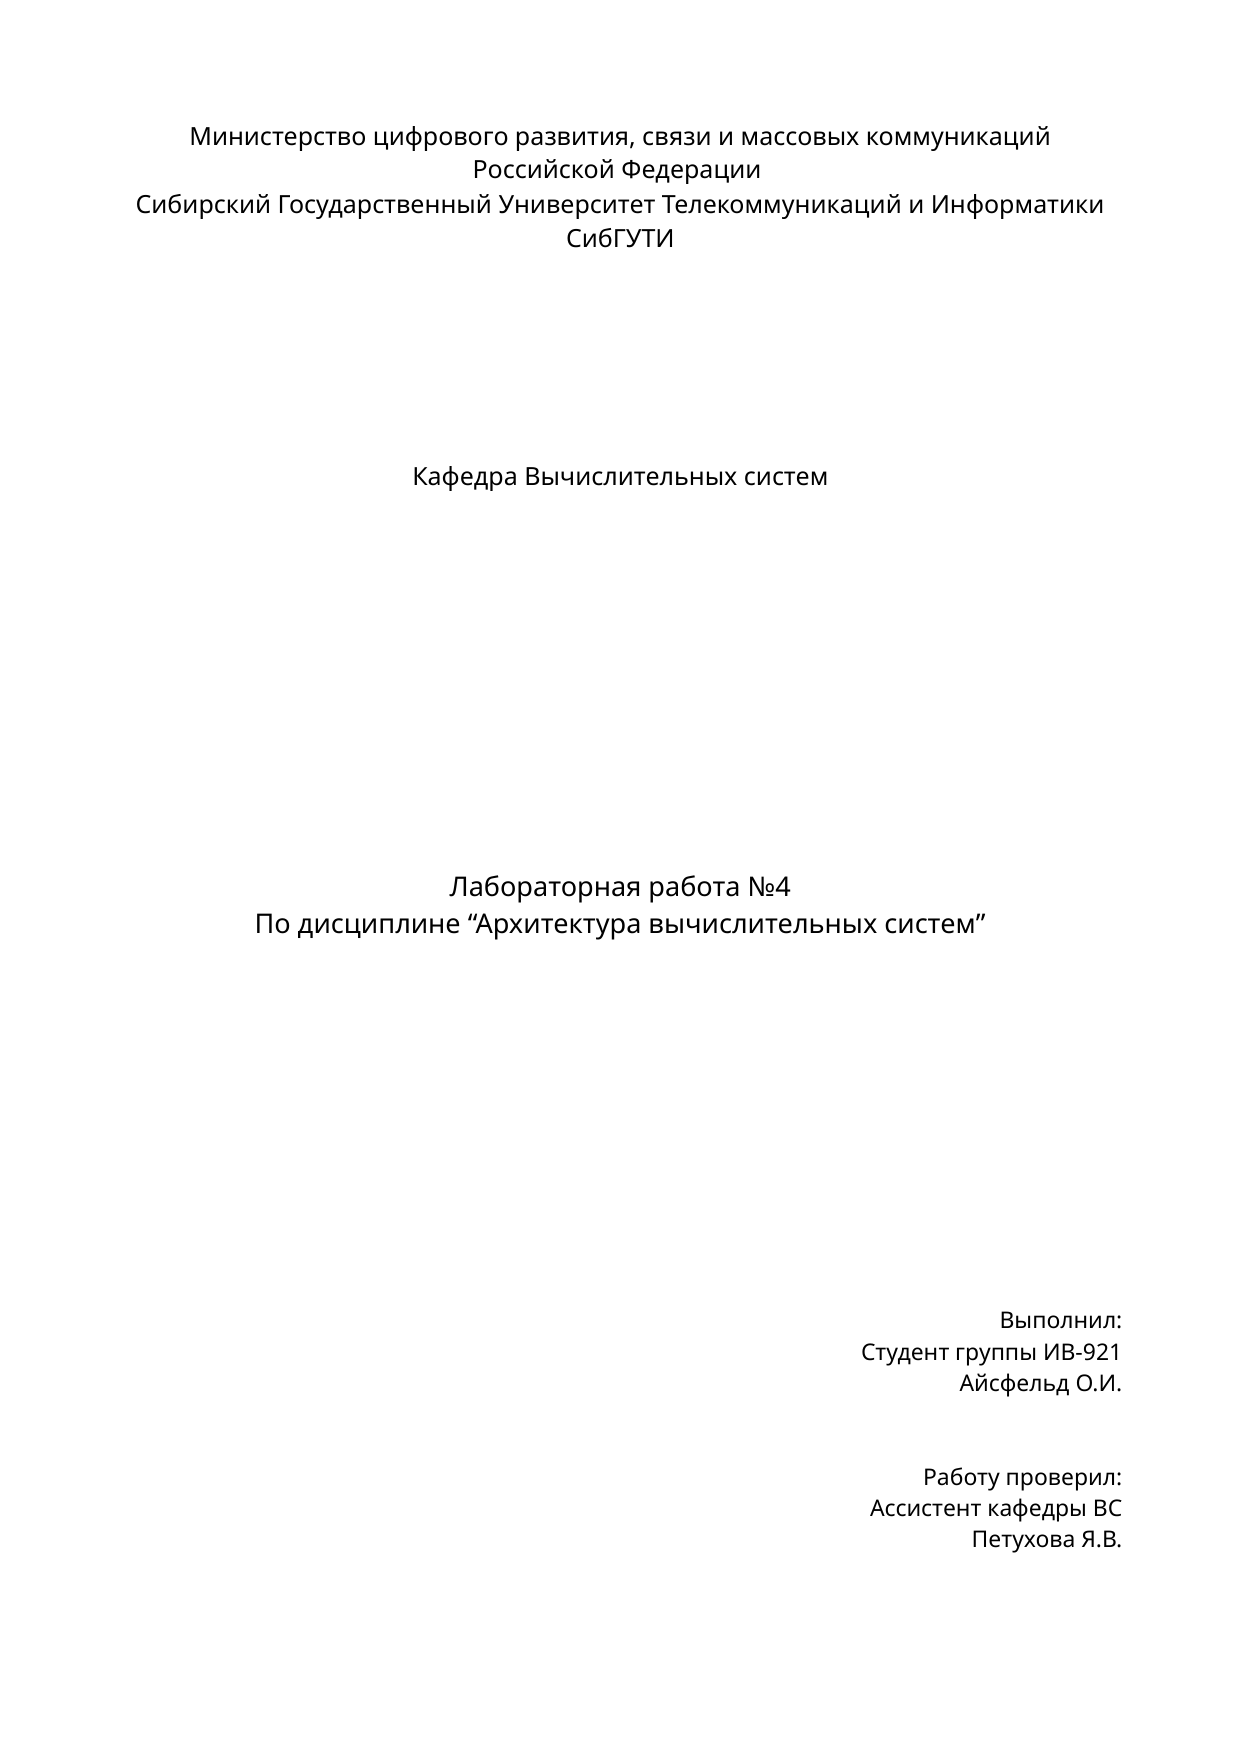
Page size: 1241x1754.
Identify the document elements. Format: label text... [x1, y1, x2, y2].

text Лабораторная работа №4 [118, 867, 1122, 904]
text Петухова Я.В. [118, 1523, 1122, 1554]
text Студент группы ИВ-921 [118, 1336, 1122, 1367]
text Сибирский Государственный Университет Телекоммуникаций и Информатики СибГУТИ [118, 186, 1122, 254]
text Министерство цифрового развития, связи и массовых коммуникаций [118, 118, 1122, 152]
text Работу проверил: [118, 1461, 1122, 1492]
text Выполнил: [118, 1304, 1122, 1336]
text Российской Федерации [118, 152, 1122, 186]
text По дисциплине “Архитектура вычислительных систем” [118, 904, 1122, 941]
text Ассистент кафедры ВС [118, 1492, 1122, 1523]
text Айсфельд О.И. [118, 1367, 1122, 1398]
text Кафедра Вычислительных систем [118, 459, 1122, 493]
